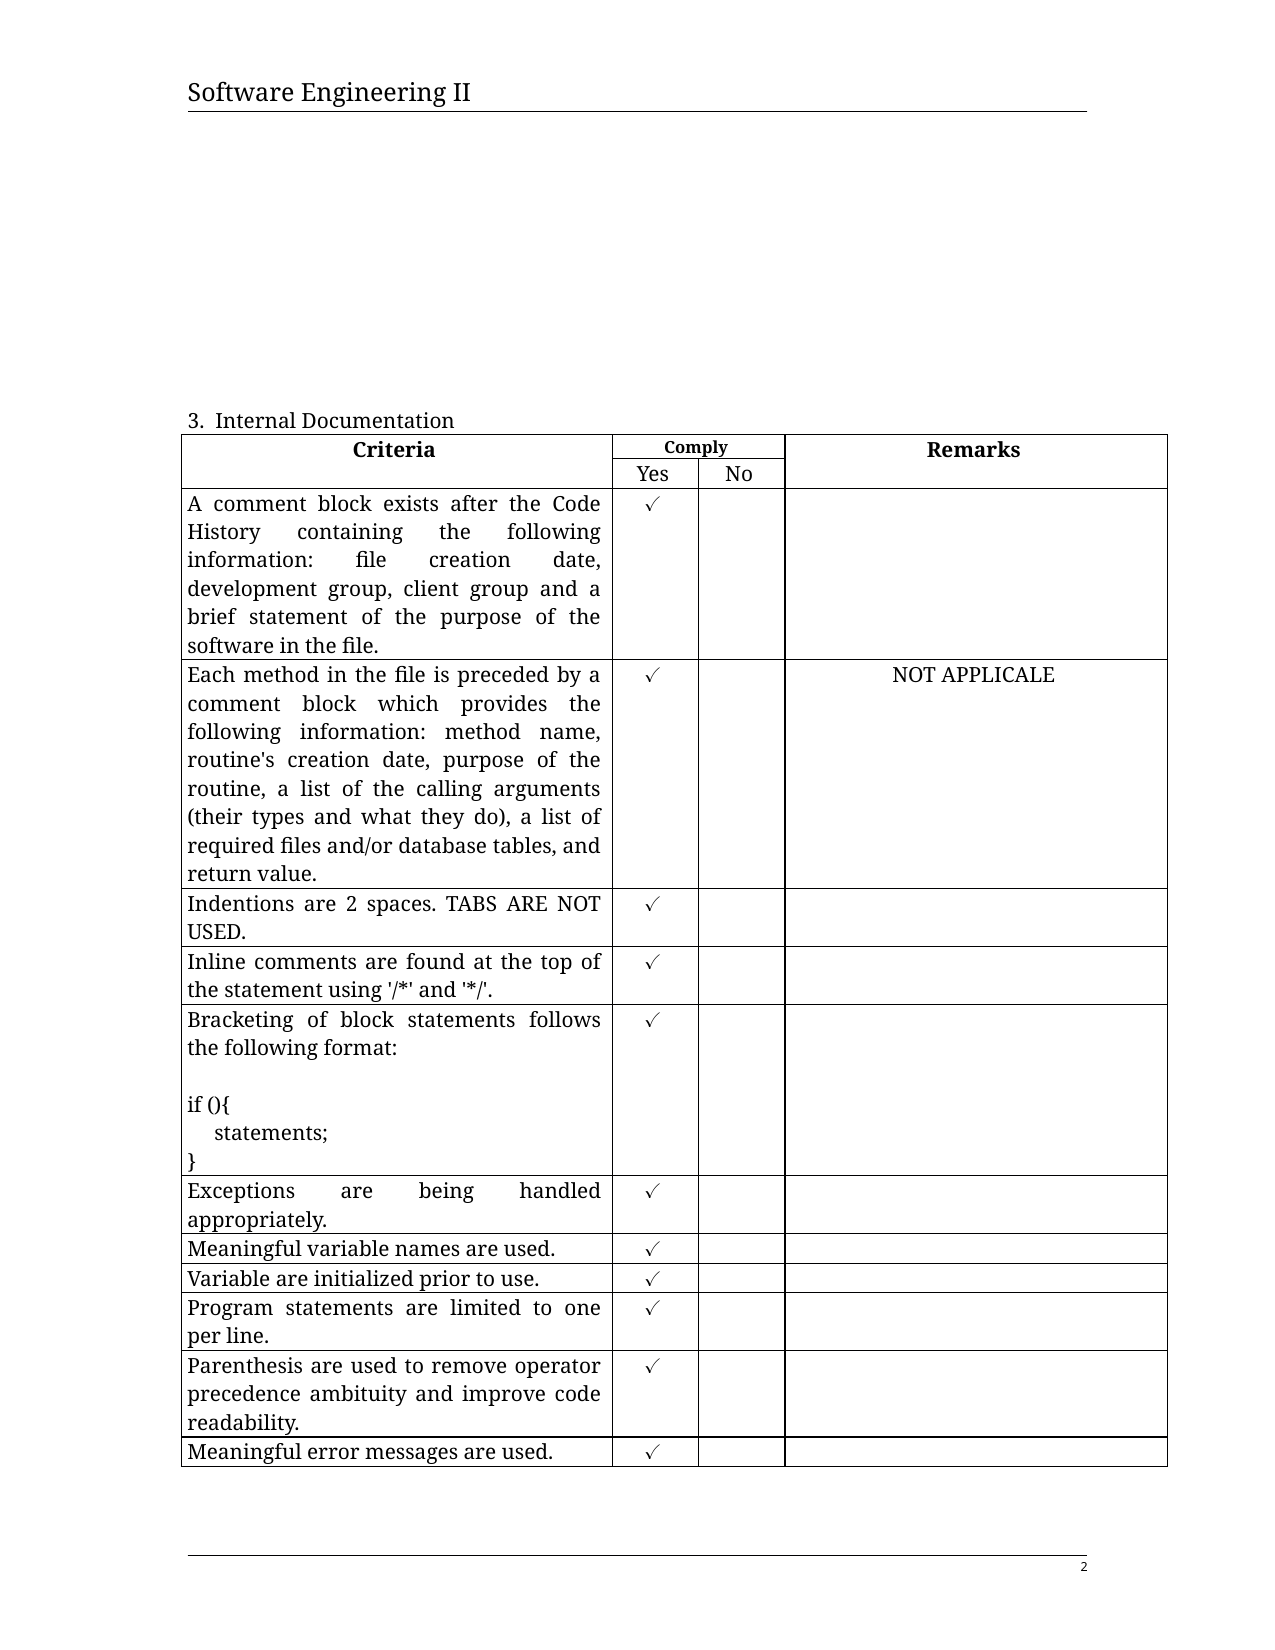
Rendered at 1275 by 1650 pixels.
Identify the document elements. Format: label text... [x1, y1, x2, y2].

table_header Criteria [182, 435, 612, 488]
table_cell Variable are initialized prior to use. [182, 1264, 612, 1292]
table_cell [699, 1351, 784, 1436]
table_cell ✓ [613, 1293, 698, 1350]
table_cell [699, 1264, 784, 1292]
table_cell [786, 489, 1167, 659]
table_cell [699, 660, 784, 888]
table_cell [786, 1264, 1167, 1292]
table_cell [786, 1438, 1167, 1466]
table_cell [786, 1351, 1167, 1436]
text 3. Internal Documentation [187, 406, 1087, 434]
table_header Remarks [786, 435, 1167, 488]
table_cell NOT APPLICALE [786, 660, 1167, 888]
table_header Comply [613, 435, 784, 458]
table_cell Meaningful error messages are used. [182, 1438, 612, 1466]
table_cell [786, 1293, 1167, 1350]
table_cell Meaningful variable names are used. [182, 1234, 612, 1263]
table_cell ✓ [613, 1438, 698, 1466]
table_cell [699, 947, 784, 1004]
table_cell [786, 1176, 1167, 1233]
table_cell Indentions are 2 spaces. TABS ARE NOT USED. [182, 889, 612, 946]
table_cell [699, 1005, 784, 1175]
table_cell Each method in the file is preceded by a comment block which provides the following information: method name, routine's creation date, purpose of the routine, a list of the calling arguments (their types and what they do), a list of required files and/or database tables, and return value. [182, 660, 612, 888]
table_cell [786, 947, 1167, 1004]
table_cell [699, 889, 784, 946]
table_cell [699, 1293, 784, 1350]
table_cell ✓ [613, 660, 698, 888]
table_cell Yes [613, 459, 698, 488]
table_cell ✓ [613, 1176, 698, 1233]
table_cell [699, 1176, 784, 1233]
table_cell Program statements are limited to one per line. [182, 1293, 612, 1350]
table_cell Bracketing of block statements follows the following format: if (){ statements; } [182, 1005, 612, 1175]
table_cell ✓ [613, 1234, 698, 1263]
table_cell ✓ [613, 489, 698, 659]
table_cell ✓ [613, 1264, 698, 1292]
table_cell Inline comments are found at the top of the statement using '/*' and '*/'. [182, 947, 612, 1004]
table_cell [699, 1438, 784, 1466]
table_cell A comment block exists after the Code History containing the following information: file creation date, development group, client group and a brief statement of the purpose of the software in the file. [182, 489, 612, 659]
table_cell Parenthesis are used to remove operator precedence ambituity and improve code readability. [182, 1351, 612, 1436]
table_cell ✓ [613, 947, 698, 1004]
table_cell ✓ [613, 889, 698, 946]
table_cell ✓ [613, 1005, 698, 1175]
table_cell No [699, 459, 784, 488]
table_cell [699, 489, 784, 659]
table_cell [786, 1005, 1167, 1175]
table_cell [786, 1234, 1167, 1263]
table_cell [699, 1234, 784, 1263]
table_cell [786, 889, 1167, 946]
table_cell Exceptions are being handled appropriately. [182, 1176, 612, 1233]
table_cell ✓ [613, 1351, 698, 1436]
